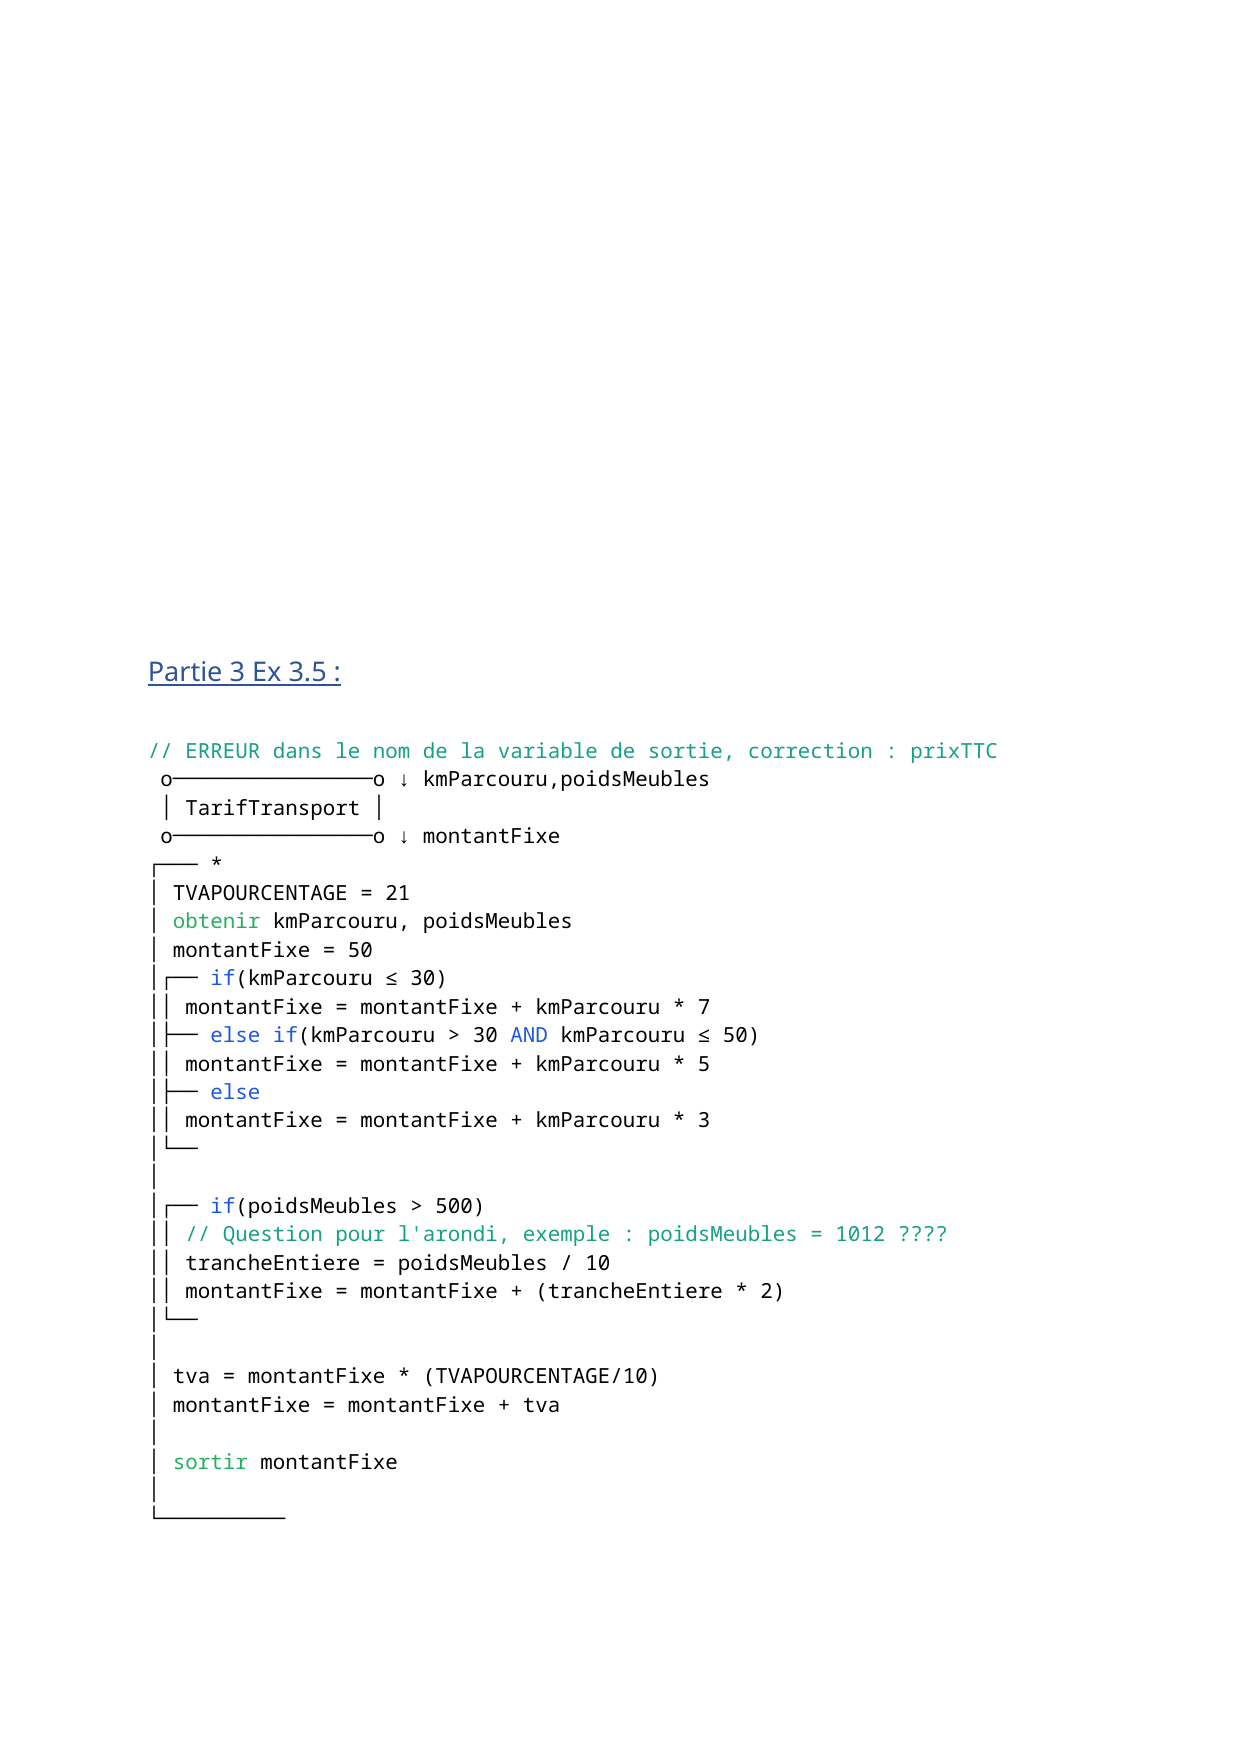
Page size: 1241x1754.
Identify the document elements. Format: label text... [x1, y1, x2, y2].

text │└── [148, 1305, 1093, 1333]
text │ tva = montantFixe * (TVAPOURCENTAGE/10) [148, 1362, 1093, 1390]
text o────────────────o ↓ kmParcouru,poidsMeubles [148, 764, 1093, 793]
text │ [148, 1333, 1093, 1362]
text │┌── if(poidsMeubles > 500) [148, 1191, 1093, 1219]
text │ sortir montantFixe [148, 1447, 1093, 1475]
text │ obtenir kmParcouru, poidsMeubles [148, 907, 1093, 935]
text o────────────────o ↓ montantFixe [148, 821, 1093, 850]
text │ [148, 1162, 1093, 1191]
text ││ montantFixe = montantFixe + kmParcouru * 7 [148, 992, 1093, 1020]
text │ [148, 1418, 1093, 1447]
text ││ montantFixe = montantFixe + kmParcouru * 5 [148, 1049, 1093, 1077]
subtitle Partie 3 Ex 3.5 : [148, 652, 1093, 689]
text ││ // Question pour l'arondi, exemple : poidsMeubles = 1012 ???? [148, 1219, 1093, 1248]
text │ montantFixe = 50 [148, 935, 1093, 963]
text │┌── if(kmParcouru ≤ 30) [148, 963, 1093, 992]
text │ TarifTransport │ [148, 793, 1093, 821]
text │├── else [148, 1077, 1093, 1106]
text │ TVAPOURCENTAGE = 21 [148, 878, 1093, 907]
text ││ trancheEntiere = poidsMeubles / 10 [148, 1248, 1093, 1276]
text ││ montantFixe = montantFixe + kmParcouru * 3 [148, 1106, 1093, 1134]
text │└── [148, 1134, 1093, 1162]
text │ montantFixe = montantFixe + tva [148, 1390, 1093, 1418]
text │ [148, 1475, 1093, 1504]
text └────────── [148, 1504, 1093, 1532]
text ┌─── * [148, 850, 1093, 878]
text // ERREUR dans le nom de la variable de sortie, correction : prixTTC [148, 736, 1093, 764]
text ││ montantFixe = montantFixe + (trancheEntiere * 2) [148, 1276, 1093, 1305]
text │├── else if(kmParcouru > 30 AND kmParcouru ≤ 50) [148, 1020, 1093, 1049]
